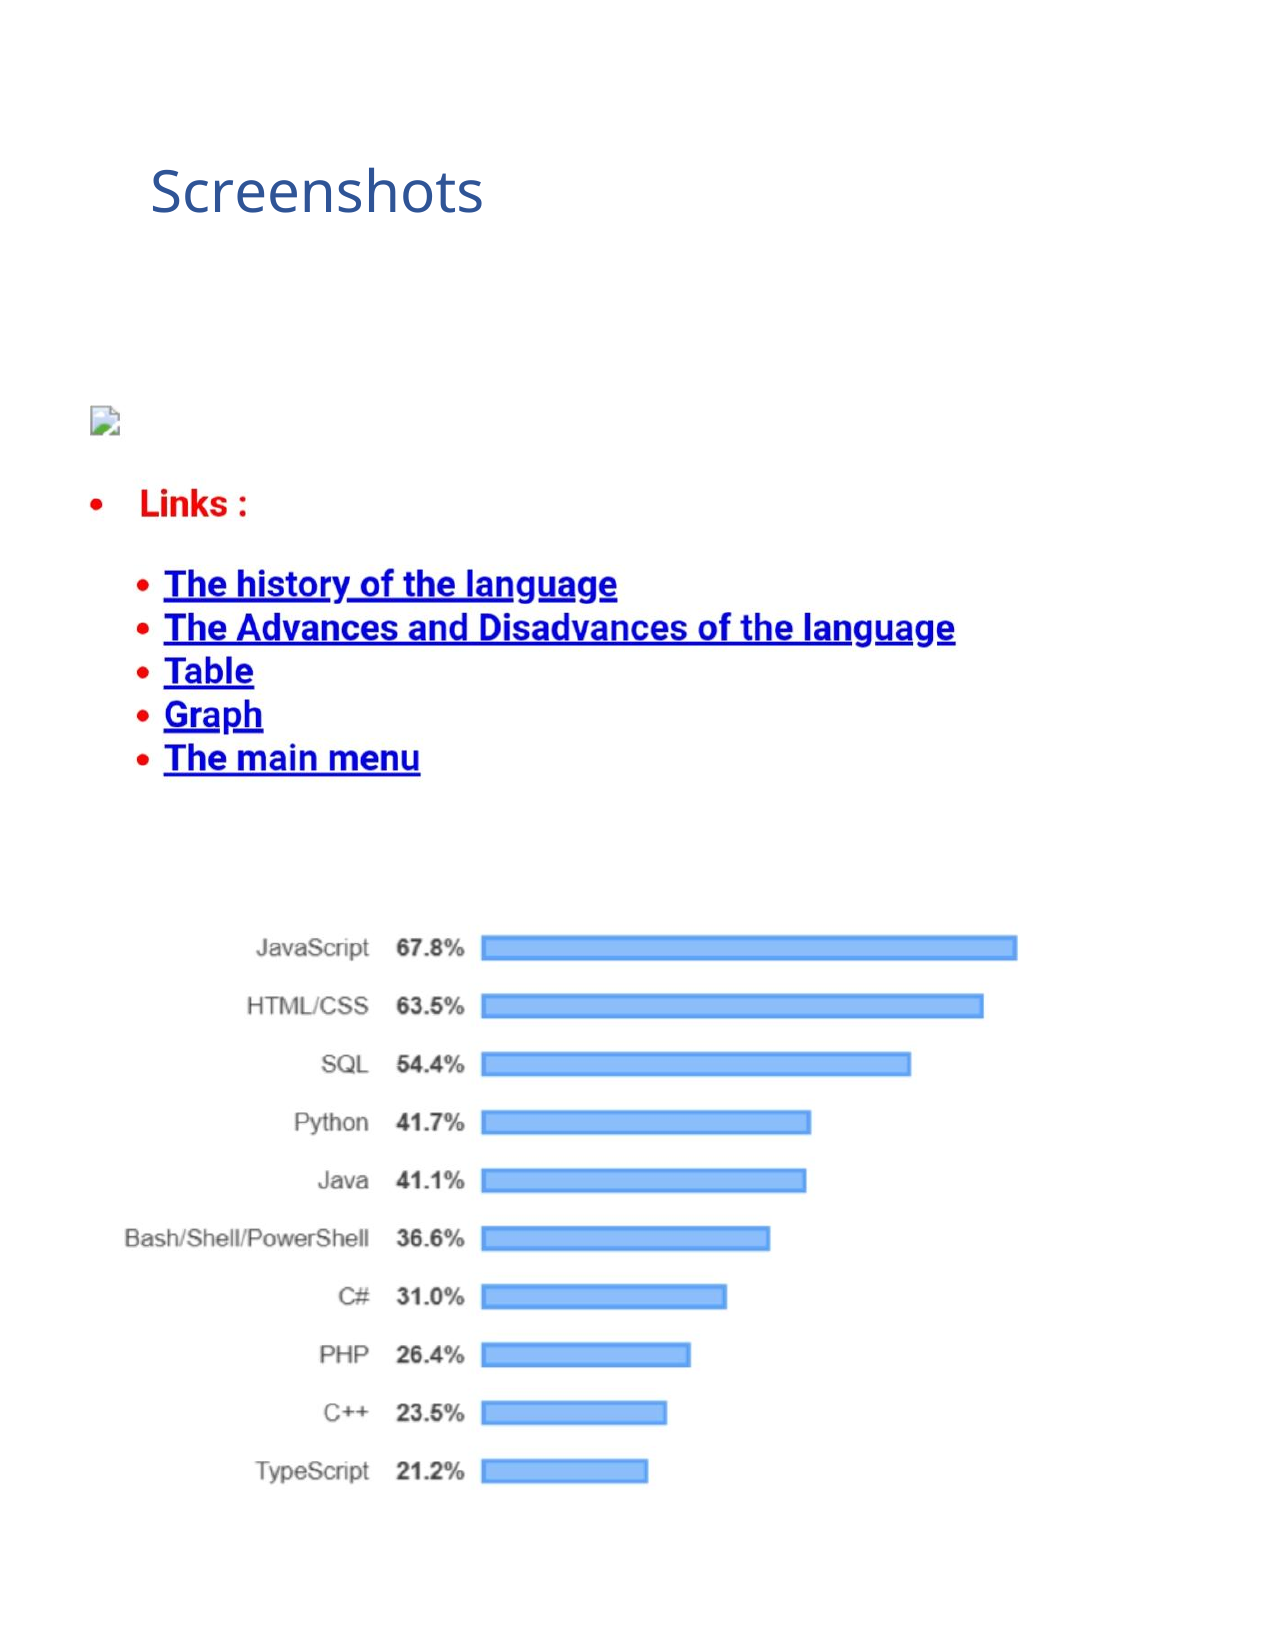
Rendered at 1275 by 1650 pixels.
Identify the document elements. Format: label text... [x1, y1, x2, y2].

subtitle Screenshots [150, 150, 1125, 229]
